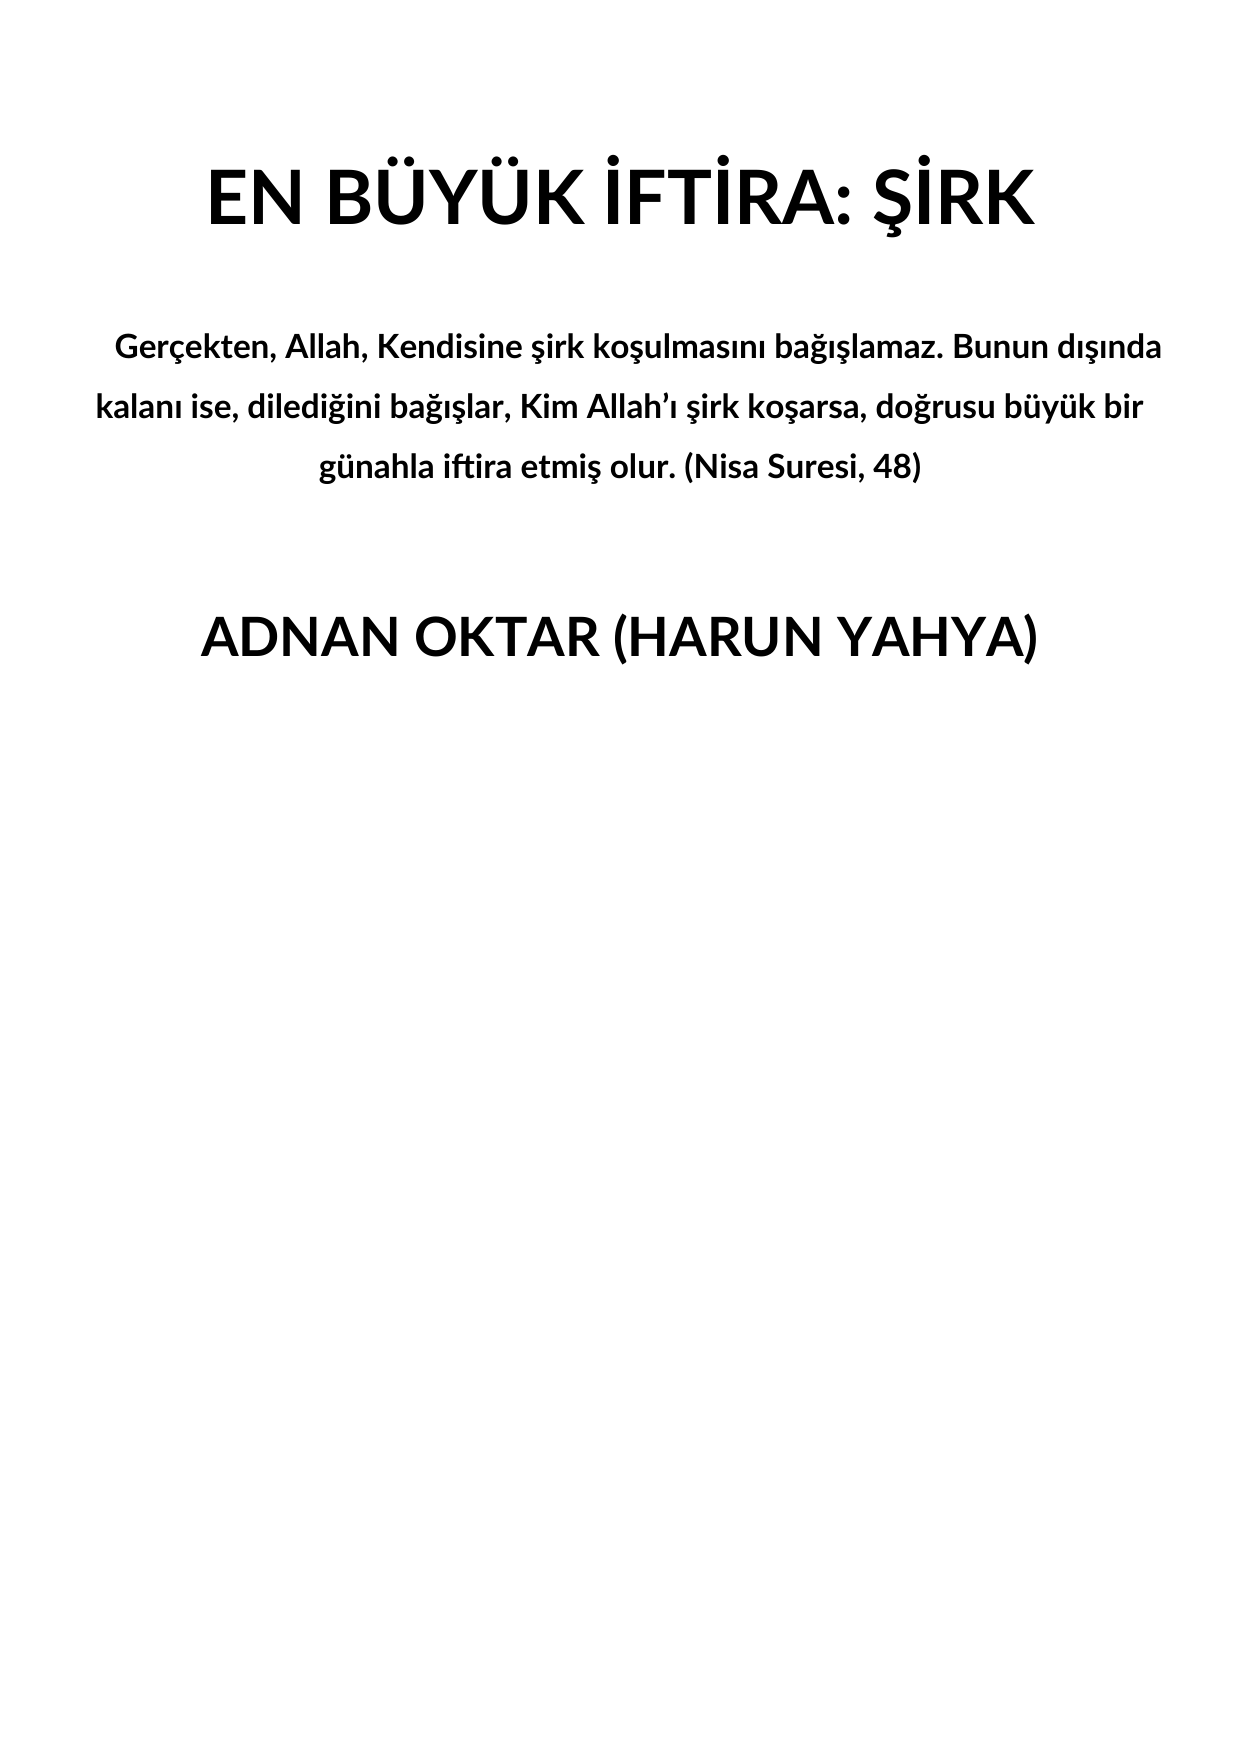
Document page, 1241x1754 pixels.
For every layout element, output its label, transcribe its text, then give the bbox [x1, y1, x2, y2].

text Gerçekten, Allah, Kendisine şirk koşulmasını bağışlamaz. Bunun dışında kalanı ise, dilediğini bağışlar, Kim Allah’ı şirk koşarsa, doğrusu büyük bir günahla iftira etmiş olur. (Nisa Suresi, 48) [75, 325, 1165, 485]
subtitle EN BÜYÜK İFTİRA: ŞİRK [75, 150, 1165, 240]
text ADNAN OKTAR (HARUN YAHYA) [75, 603, 1165, 668]
